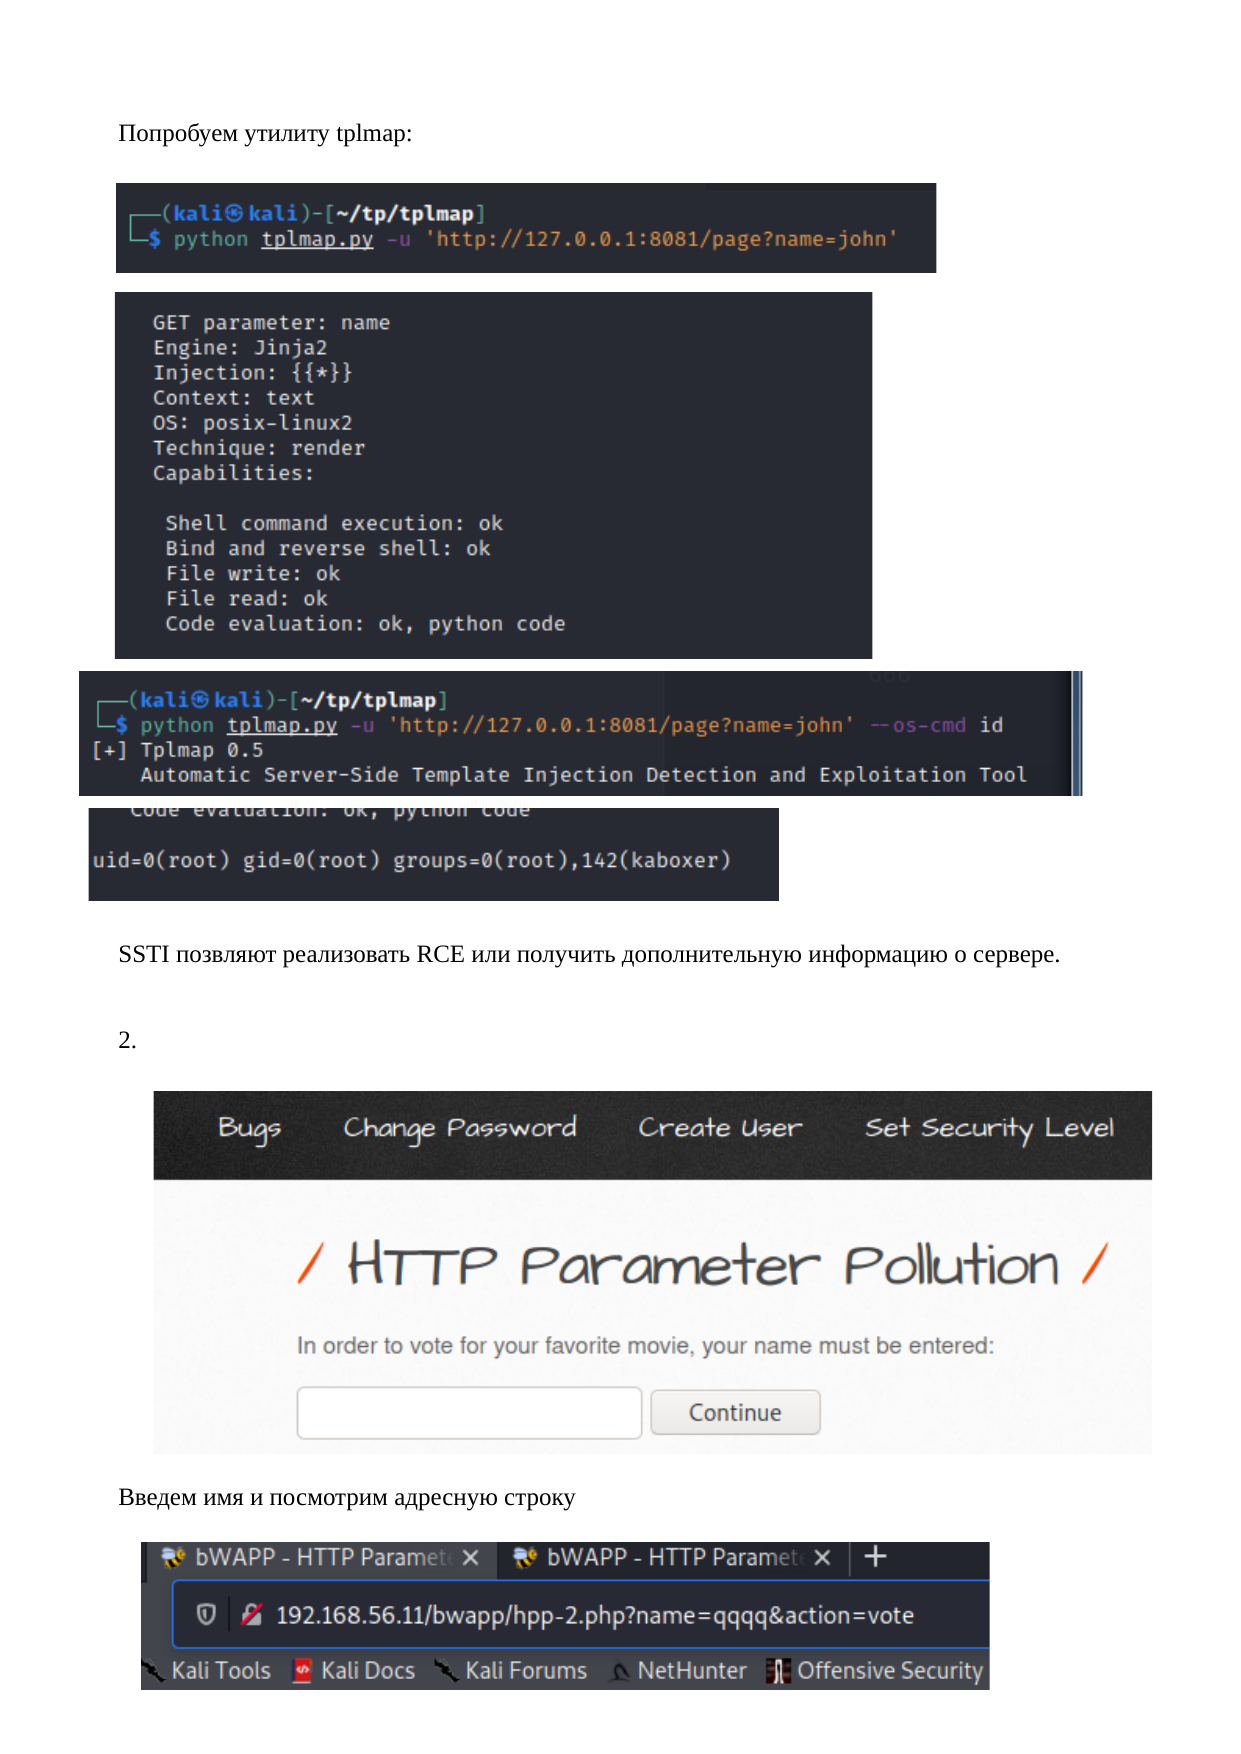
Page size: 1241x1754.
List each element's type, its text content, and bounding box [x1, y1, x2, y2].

picture [79, 671, 1083, 796]
picture [116, 183, 937, 273]
text Попробуем утилиту tplmap: [118, 118, 1122, 147]
picture [88, 808, 779, 901]
text SSTI позвляют реализовать RCE или получить дополнительную информацию о сервере. [118, 939, 1122, 968]
text 2. [118, 1026, 1122, 1054]
text Введем имя и посмотрим адресную строку [118, 1482, 1122, 1511]
picture [114, 292, 873, 659]
picture [153, 1091, 1153, 1454]
picture [141, 1542, 990, 1690]
